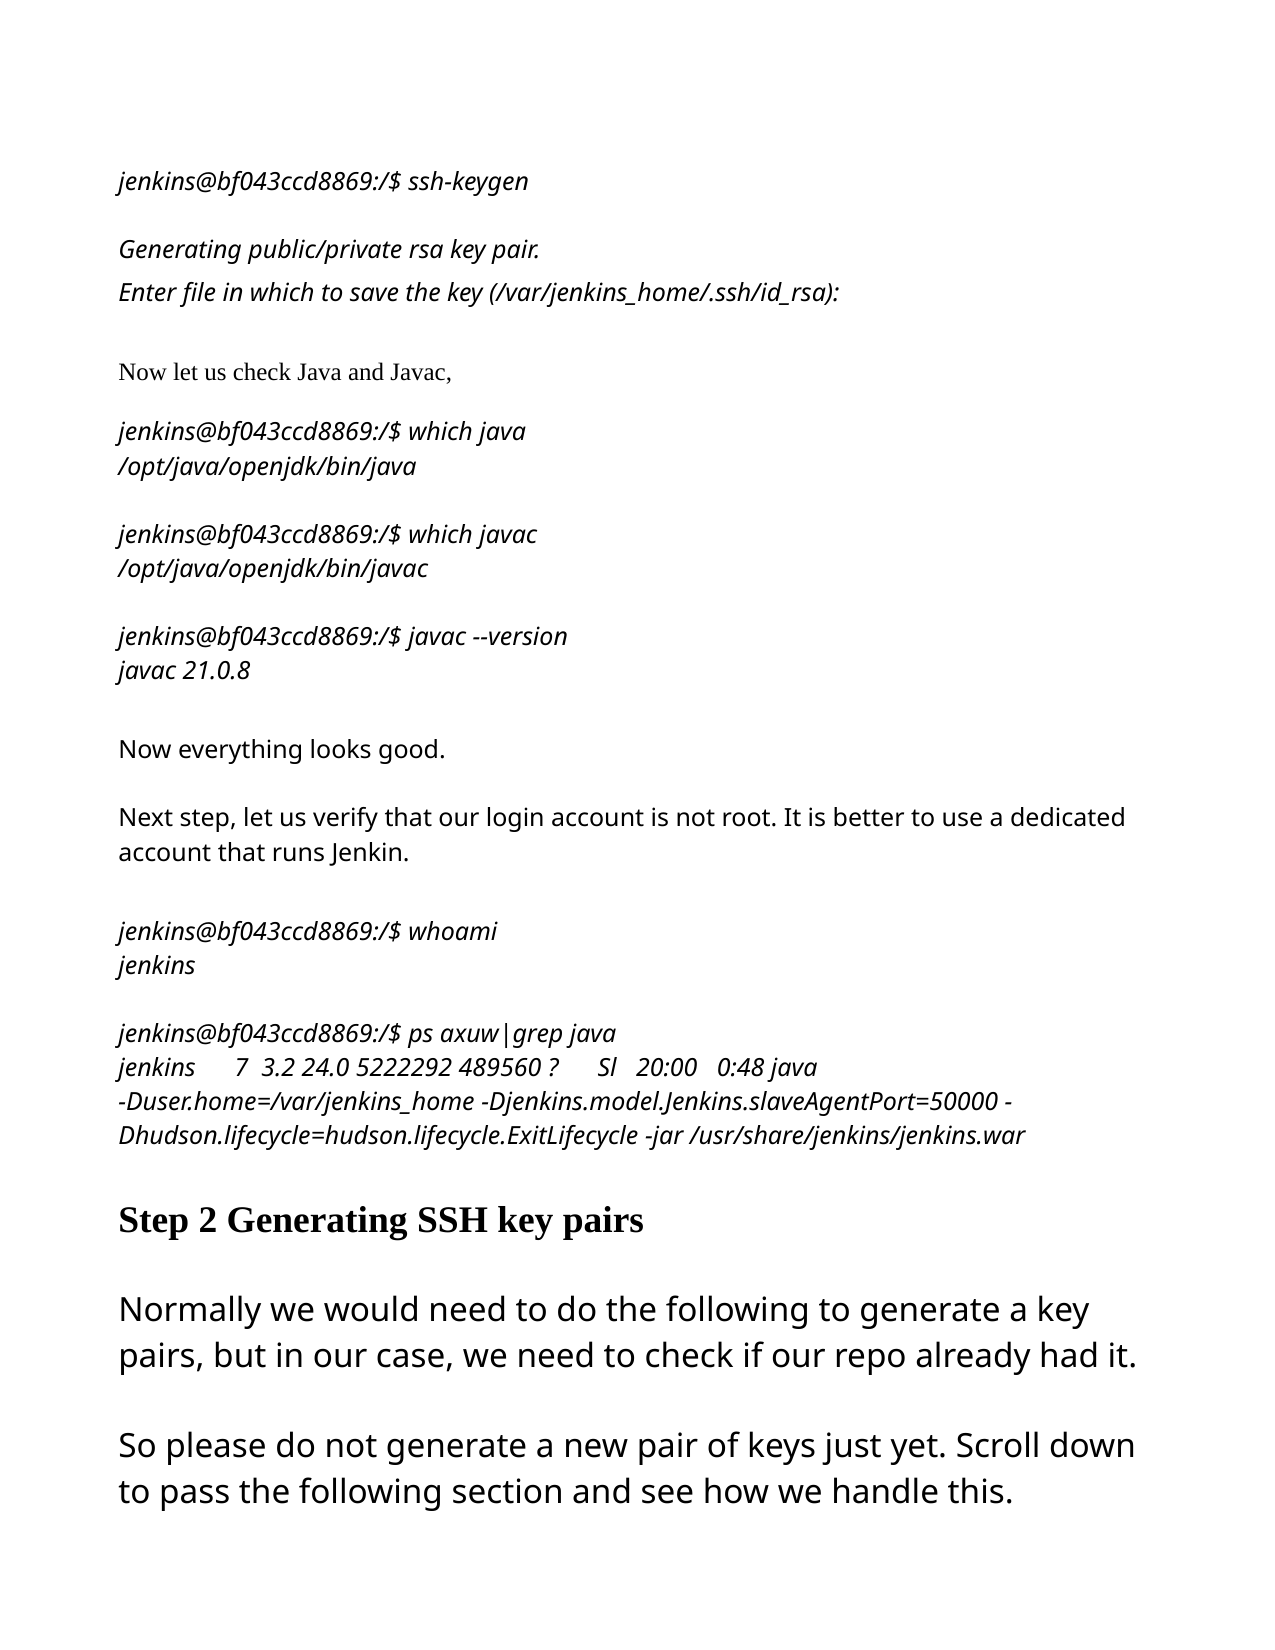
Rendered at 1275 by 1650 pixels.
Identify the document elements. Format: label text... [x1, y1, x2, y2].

text jenkins@bf043ccd8869:/$ which javac [118, 516, 1157, 550]
text jenkins@bf043ccd8869:/$ ps axuw|grep java [118, 1016, 1157, 1050]
text jenkins 7 3.2 24.0 5222292 489560 ? Sl 20:00 0:48 java -Duser.home=/var/jenkins_home -Djenkins.model.Jenkins.slaveAgentPort=50000 -Dhudson.lifecycle=hudson.lifecycle.ExitLifecycle -jar /usr/share/jenkins/jenkins.war [118, 1050, 1157, 1152]
text /opt/java/openjdk/bin/javac [118, 550, 1157, 584]
text So please do not generate a new pair of keys just yet. Scroll down to pass the following section and see how we handle this. [118, 1422, 1157, 1513]
text jenkins@bf043ccd8869:/$ which java [118, 414, 1157, 448]
text jenkins@bf043ccd8869:/$ ssh-keygen [118, 163, 1157, 198]
text Generating public/private rsa key pair. [118, 232, 1157, 266]
text Step 2 Generating SSH key pairs [118, 1197, 1157, 1241]
text jenkins@bf043ccd8869:/$ javac --version [118, 618, 1157, 652]
text /opt/java/openjdk/bin/java [118, 448, 1157, 482]
text Now let us check Java and Javac, [118, 357, 1157, 385]
text javac 21.0.8 [118, 652, 1157, 687]
text Normally we would need to do the following to generate a key pairs, but in our case, we need to check if our repo already had it. [118, 1286, 1157, 1377]
text jenkins@bf043ccd8869:/$ whoami [118, 914, 1157, 948]
text Next step, let us verify that our login account is not root. It is better to use a dedicated account that runs Jenkin. [118, 800, 1157, 868]
text Enter file in which to save the key (/var/jenkins_home/.ssh/id_rsa): [118, 266, 1157, 311]
text Now everything looks good. [118, 732, 1157, 766]
text jenkins [118, 948, 1157, 982]
